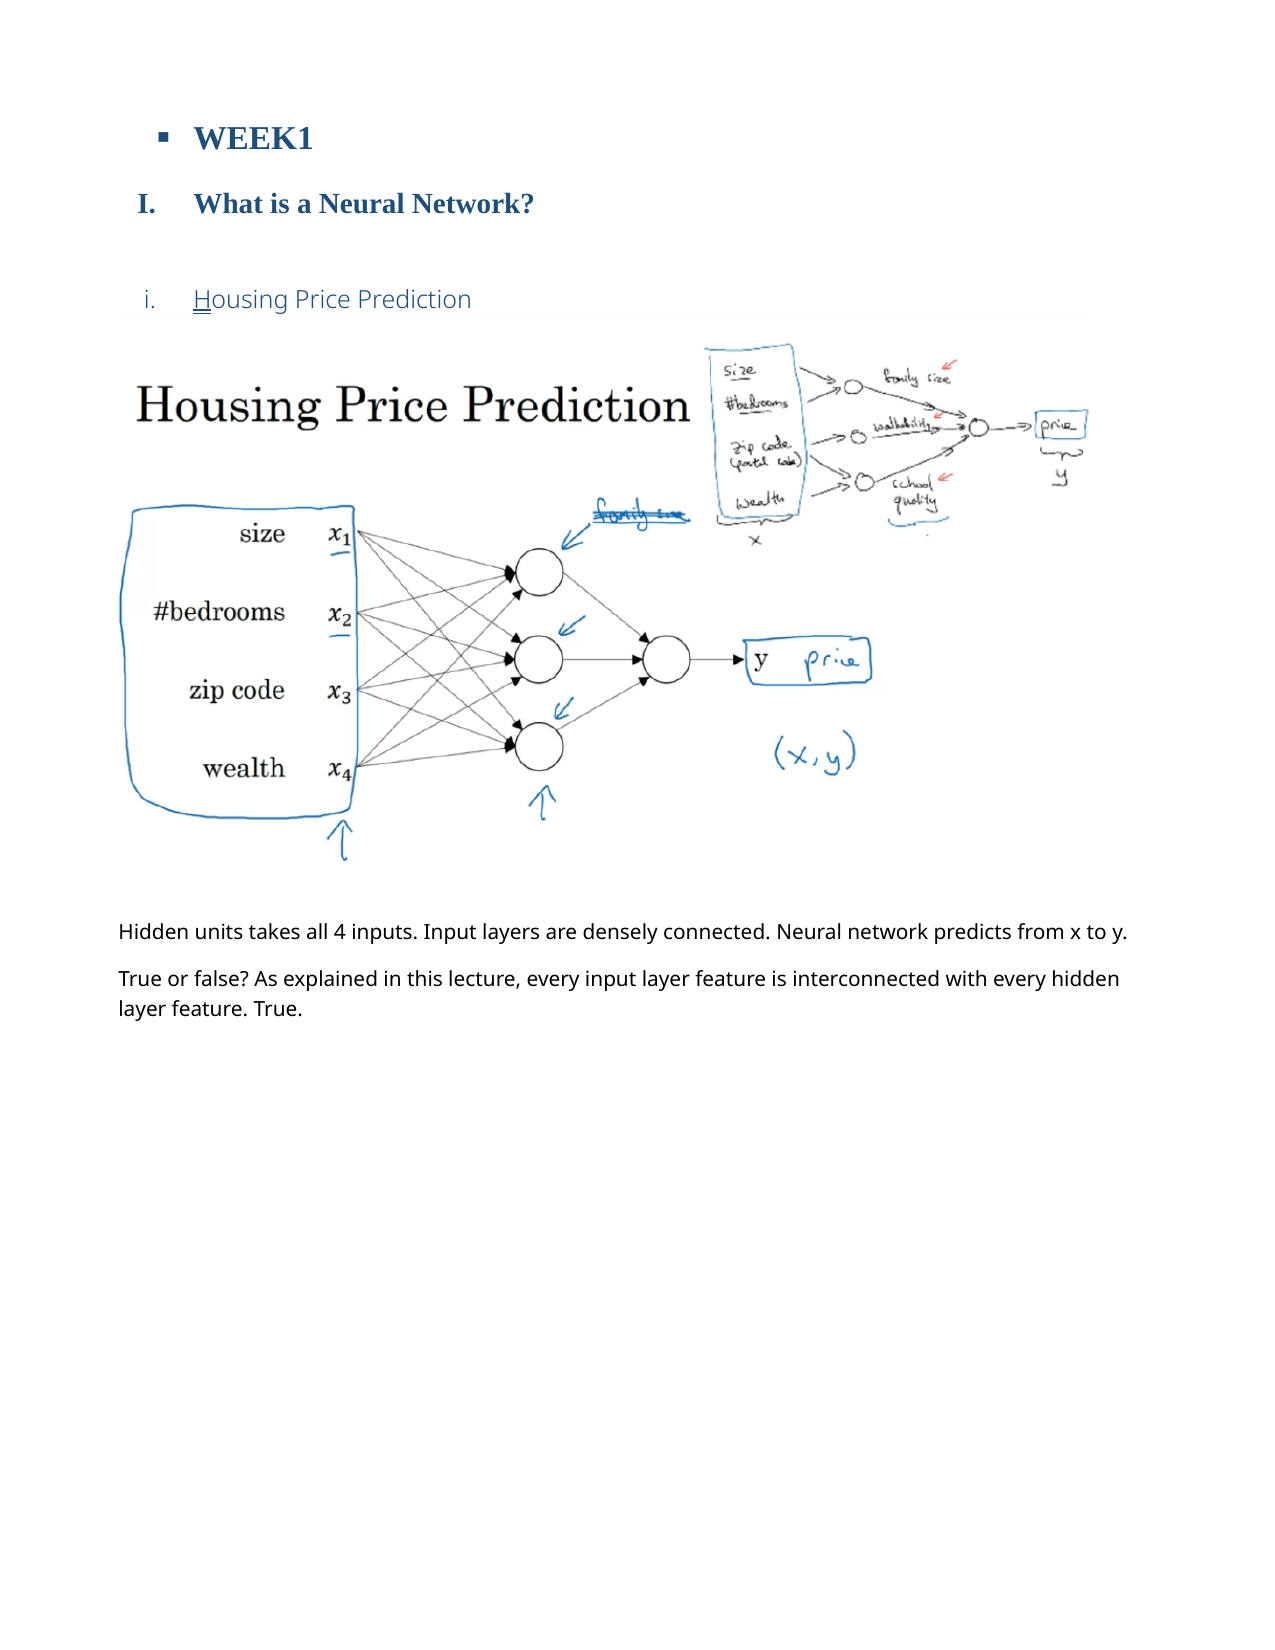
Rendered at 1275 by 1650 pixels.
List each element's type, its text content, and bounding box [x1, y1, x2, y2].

subtitle WEEK1 [156, 118, 1157, 156]
text Hidden units takes all 4 inputs. Input layers are densely connected. Neural network predicts from x to y. [118, 917, 1157, 945]
text True or false? As explained in this lecture, every input layer feature is interconnected with every hidden layer feature. True. [118, 964, 1157, 1023]
subtitle What is a Neural Network? [156, 186, 1157, 220]
picture [118, 317, 1091, 870]
subtitle Housing Price Prediction [156, 281, 1157, 315]
